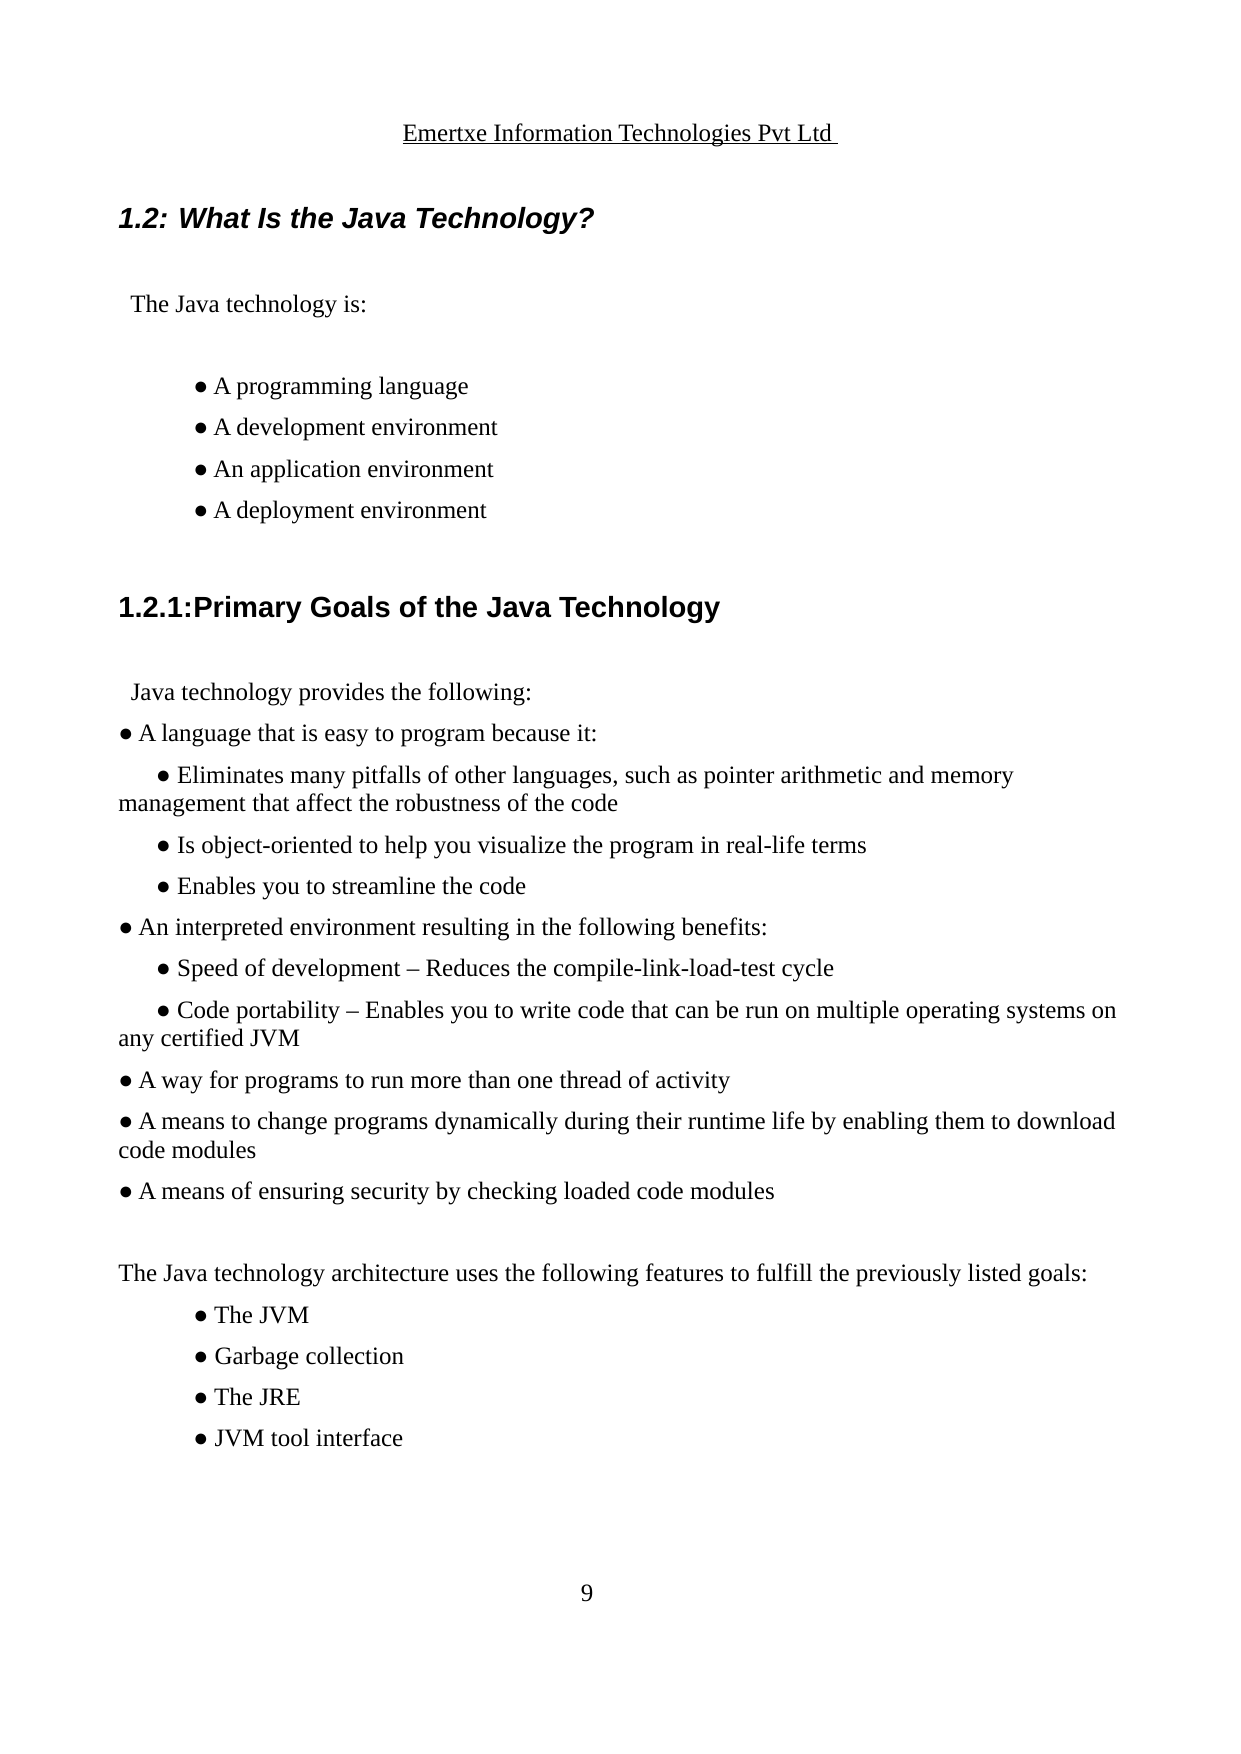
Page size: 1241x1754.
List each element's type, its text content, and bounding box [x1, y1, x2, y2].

text ● Garbage collection [118, 1341, 1122, 1370]
text ● Eliminates many pitfalls of other languages, such as pointer arithmetic and memory management that affect the robustness of the code [118, 760, 1122, 817]
text ● Code portability – Enables you to write code that can be run on multiple operating systems on any certified JVM [118, 995, 1122, 1052]
text The Java technology architecture uses the following features to fulfill the previously listed goals: [118, 1258, 1122, 1287]
text ● A way for programs to run more than one thread of activity [118, 1065, 1122, 1093]
text ● An application environment [118, 454, 1122, 482]
text Java technology provides the following: [118, 677, 1122, 706]
text ● A language that is easy to program because it: [118, 718, 1122, 747]
text ● Enables you to streamline the code [118, 871, 1122, 900]
text ● A programming language [118, 371, 1122, 400]
text ● JVM tool interface [118, 1423, 1122, 1452]
text ● Speed of development – Reduces the compile-link-load-test cycle [118, 953, 1122, 982]
text ● Is object-oriented to help you visualize the program in real-life terms [118, 830, 1122, 858]
subtitle What Is the Java Technology? [118, 201, 1122, 235]
text The Java technology is: [118, 289, 1122, 317]
subtitle Primary Goals of the Java Technology [118, 590, 1122, 623]
text ● A means to change programs dynamically during their runtime life by enabling them to download code modules [118, 1106, 1122, 1163]
text ● A means of ensuring security by checking loaded code modules [118, 1176, 1122, 1205]
text ● An interpreted environment resulting in the following benefits: [118, 912, 1122, 941]
text ● The JRE [118, 1382, 1122, 1411]
text ● The JVM [118, 1300, 1122, 1328]
text ● A development environment [118, 412, 1122, 441]
text ● A deployment environment [118, 495, 1122, 524]
